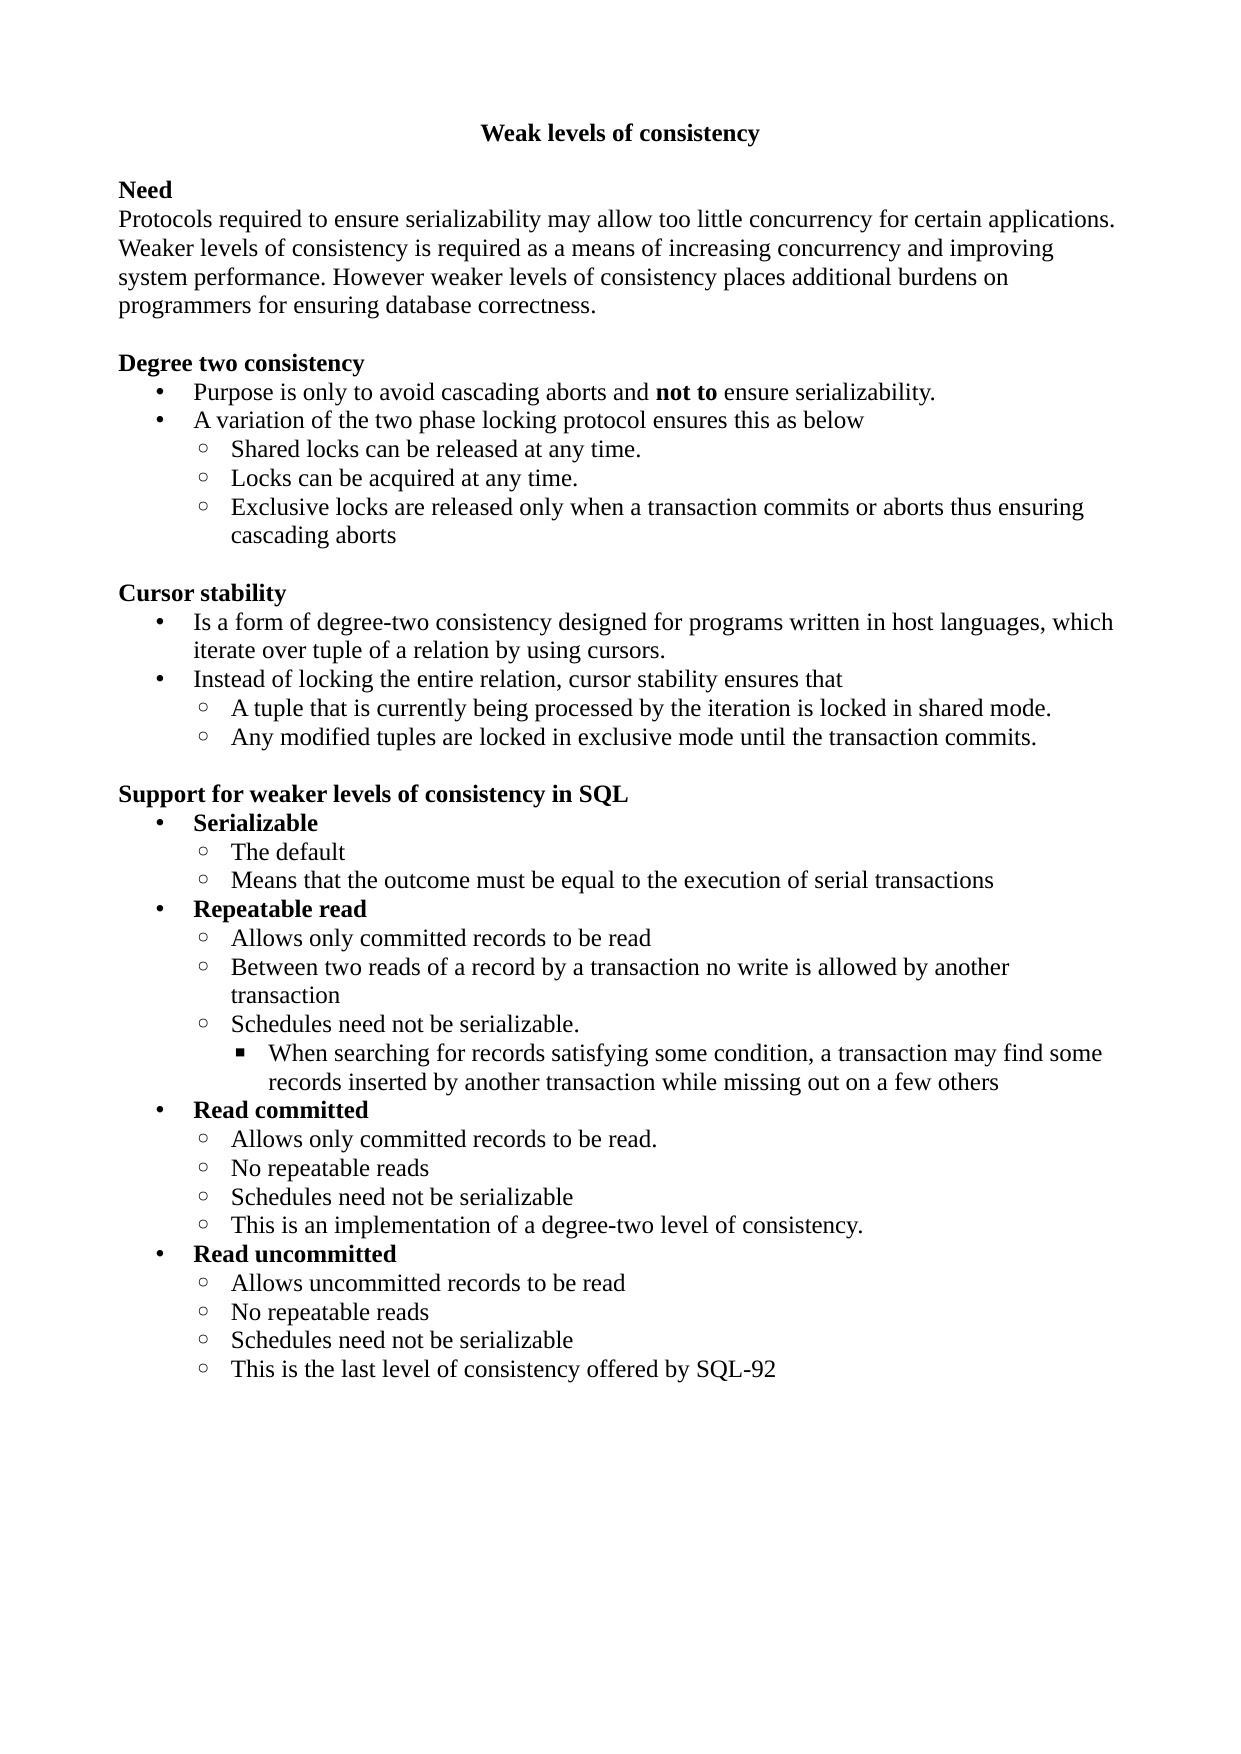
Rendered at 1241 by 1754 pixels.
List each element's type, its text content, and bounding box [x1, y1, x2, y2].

list Exclusive locks are released only when a transaction commits or aborts thus ensuring cascading aborts [193, 492, 1122, 549]
list Instead of locking the entire relation, cursor stability ensures that [156, 664, 1122, 693]
text Support for weaker levels of consistency in SQL [118, 779, 1122, 808]
text Weak levels of consistency [118, 118, 1122, 147]
list Allows uncommitted records to be read [193, 1268, 1122, 1297]
list Locks can be acquired at any time. [193, 463, 1122, 492]
list This is an implementation of a degree-two level of consistency. [193, 1211, 1122, 1239]
list Schedules need not be serializable. [193, 1009, 1122, 1038]
list The default [193, 837, 1122, 866]
list Between two reads of a record by a transaction no write is allowed by another transaction [193, 952, 1122, 1009]
list This is the last level of consistency offered by SQL-92 [193, 1354, 1122, 1383]
list When searching for records satisfying some condition, a transaction may find some records inserted by another transaction while missing out on a few others [231, 1038, 1122, 1096]
list No repeatable reads [193, 1153, 1122, 1182]
list Schedules need not be serializable [193, 1182, 1122, 1211]
list Allows only committed records to be read. [193, 1124, 1122, 1153]
text Need [118, 176, 1122, 204]
list Any modified tuples are locked in exclusive mode until the transaction commits. [193, 722, 1122, 751]
list Schedules need not be serializable [193, 1326, 1122, 1354]
list Shared locks can be released at any time. [193, 434, 1122, 463]
list Means that the outcome must be equal to the execution of serial transactions [193, 866, 1122, 894]
list Read committed [156, 1096, 1122, 1124]
list Read uncommitted [156, 1239, 1122, 1268]
text Cursor stability [118, 578, 1122, 607]
list Repeatable read [156, 894, 1122, 923]
text Degree two consistency [118, 348, 1122, 377]
list Is a form of degree-two consistency designed for programs written in host languages, which iterate over tuple of a relation by using cursors. [156, 607, 1122, 664]
list Serializable [156, 808, 1122, 837]
list No repeatable reads [193, 1297, 1122, 1326]
text Protocols required to ensure serializability may allow too little concurrency for certain applications. Weaker levels of consistency is required as a means of increasing concurrency and improving system performance. However weaker levels of consistency places additional burdens on programmers for ensuring database correctness. [118, 204, 1122, 319]
list A variation of the two phase locking protocol ensures this as below [156, 406, 1122, 434]
list Purpose is only to avoid cascading aborts and not to ensure serializability. [156, 377, 1122, 406]
list Allows only committed records to be read [193, 923, 1122, 952]
list A tuple that is currently being processed by the iteration is locked in shared mode. [193, 693, 1122, 722]
